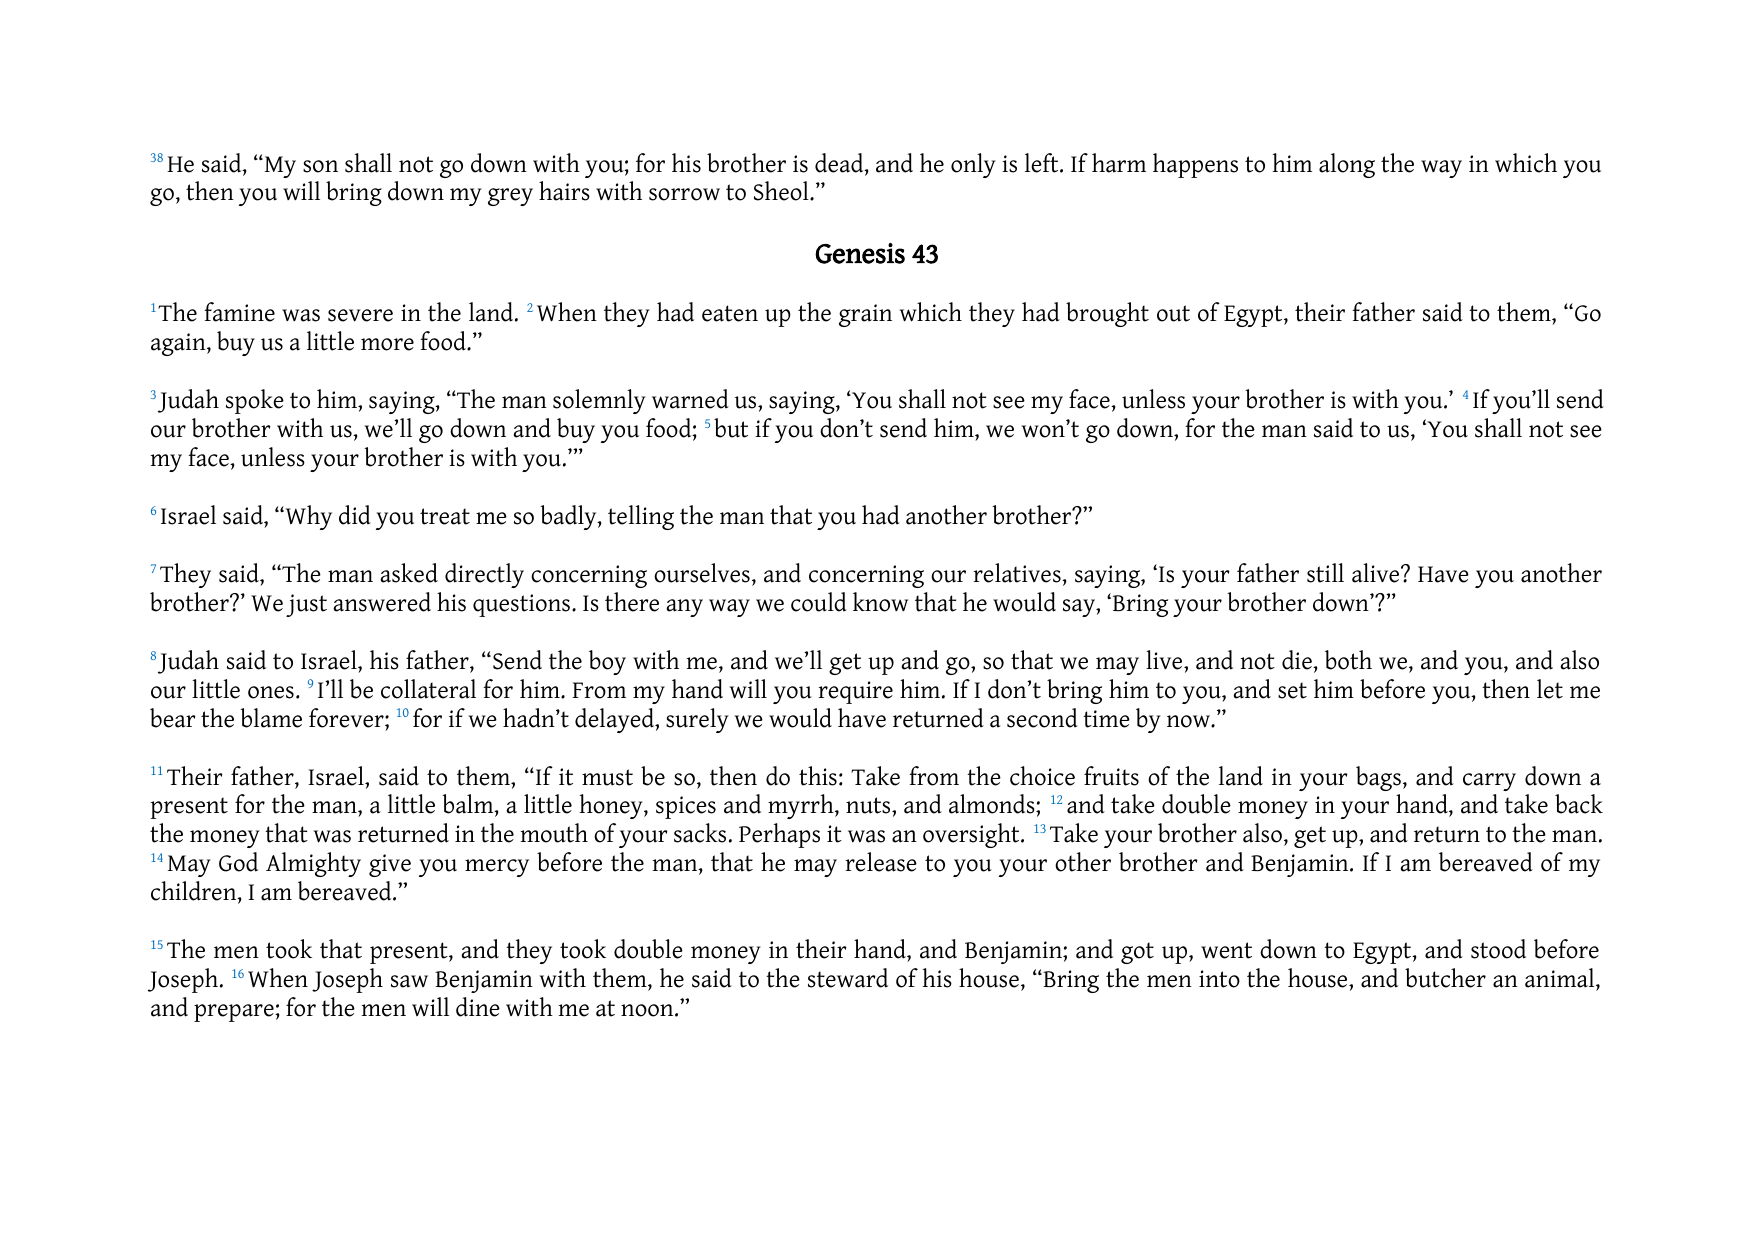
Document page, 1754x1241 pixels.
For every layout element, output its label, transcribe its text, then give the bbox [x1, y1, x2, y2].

text 7 They said, “The man asked directly concerning ourselves, and concerning our relatives, saying, ‘Is your father still alive? Have you another brother?’ We just answered his questions. Is there any way we could know that he would say, ‘Bring your brother down’?” [150, 560, 1604, 618]
text 15 The men took that present, and they took double money in their hand, and Benjamin; and got up, went down to Egypt, and stood before Joseph. 16 When Joseph saw Benjamin with them, he said to the steward of his house, “Bring the men into the house, and butcher an animal, and prepare; for the men will dine with me at noon.” [150, 936, 1604, 1023]
text 6 Israel said, “Why did you treat me so badly, telling the man that you had another brother?” [150, 502, 1604, 531]
text 3 Judah spoke to him, saying, “The man solemnly warned us, saying, ‘You shall not see my face, unless your brother is with you.’ 4 If you’ll send our brother with us, we’ll go down and buy you food; 5 but if you don’t send him, we won’t go down, for the man said to us, ‘You shall not see my face, unless your brother is with you.’” [150, 387, 1604, 473]
text 1 The famine was severe in the land. 2 When they had eaten up the grain which they had brought out of Egypt, their father said to them, “Go again, buy us a little more food.” [150, 300, 1604, 357]
text 38 He said, “My son shall not go down with you; for his brother is dead, and he only is left. If harm happens to him along the way in which you go, then you will bring down my grey hairs with sorrow to Sheol.” [150, 150, 1604, 208]
text Genesis 43 [150, 237, 1604, 271]
text 11 Their father, Israel, said to them, “If it must be so, then do this: Take from the choice fruits of the land in your bags, and carry down a present for the man, a little balm, a little honey, spices and myrrh, nuts, and almonds; 12 and take double money in your hand, and take back the money that was returned in the mouth of your sacks. Perhaps it was an oversight. 13 Take your brother also, get up, and return to the man. 14 May God Almighty give you mercy before the man, that he may release to you your other brother and Benjamin. If I am bereaved of my children, I am bereaved.” [150, 763, 1604, 907]
text 8 Judah said to Israel, his father, “Send the boy with me, and we’ll get up and go, so that we may live, and not die, both we, and you, and also our little ones. 9 I’ll be collateral for him. From my hand will you require him. If I don’t bring him to you, and set him before you, then let me bear the blame forever; 10 for if we hadn’t delayed, surely we would have returned a second time by now.” [150, 647, 1604, 734]
